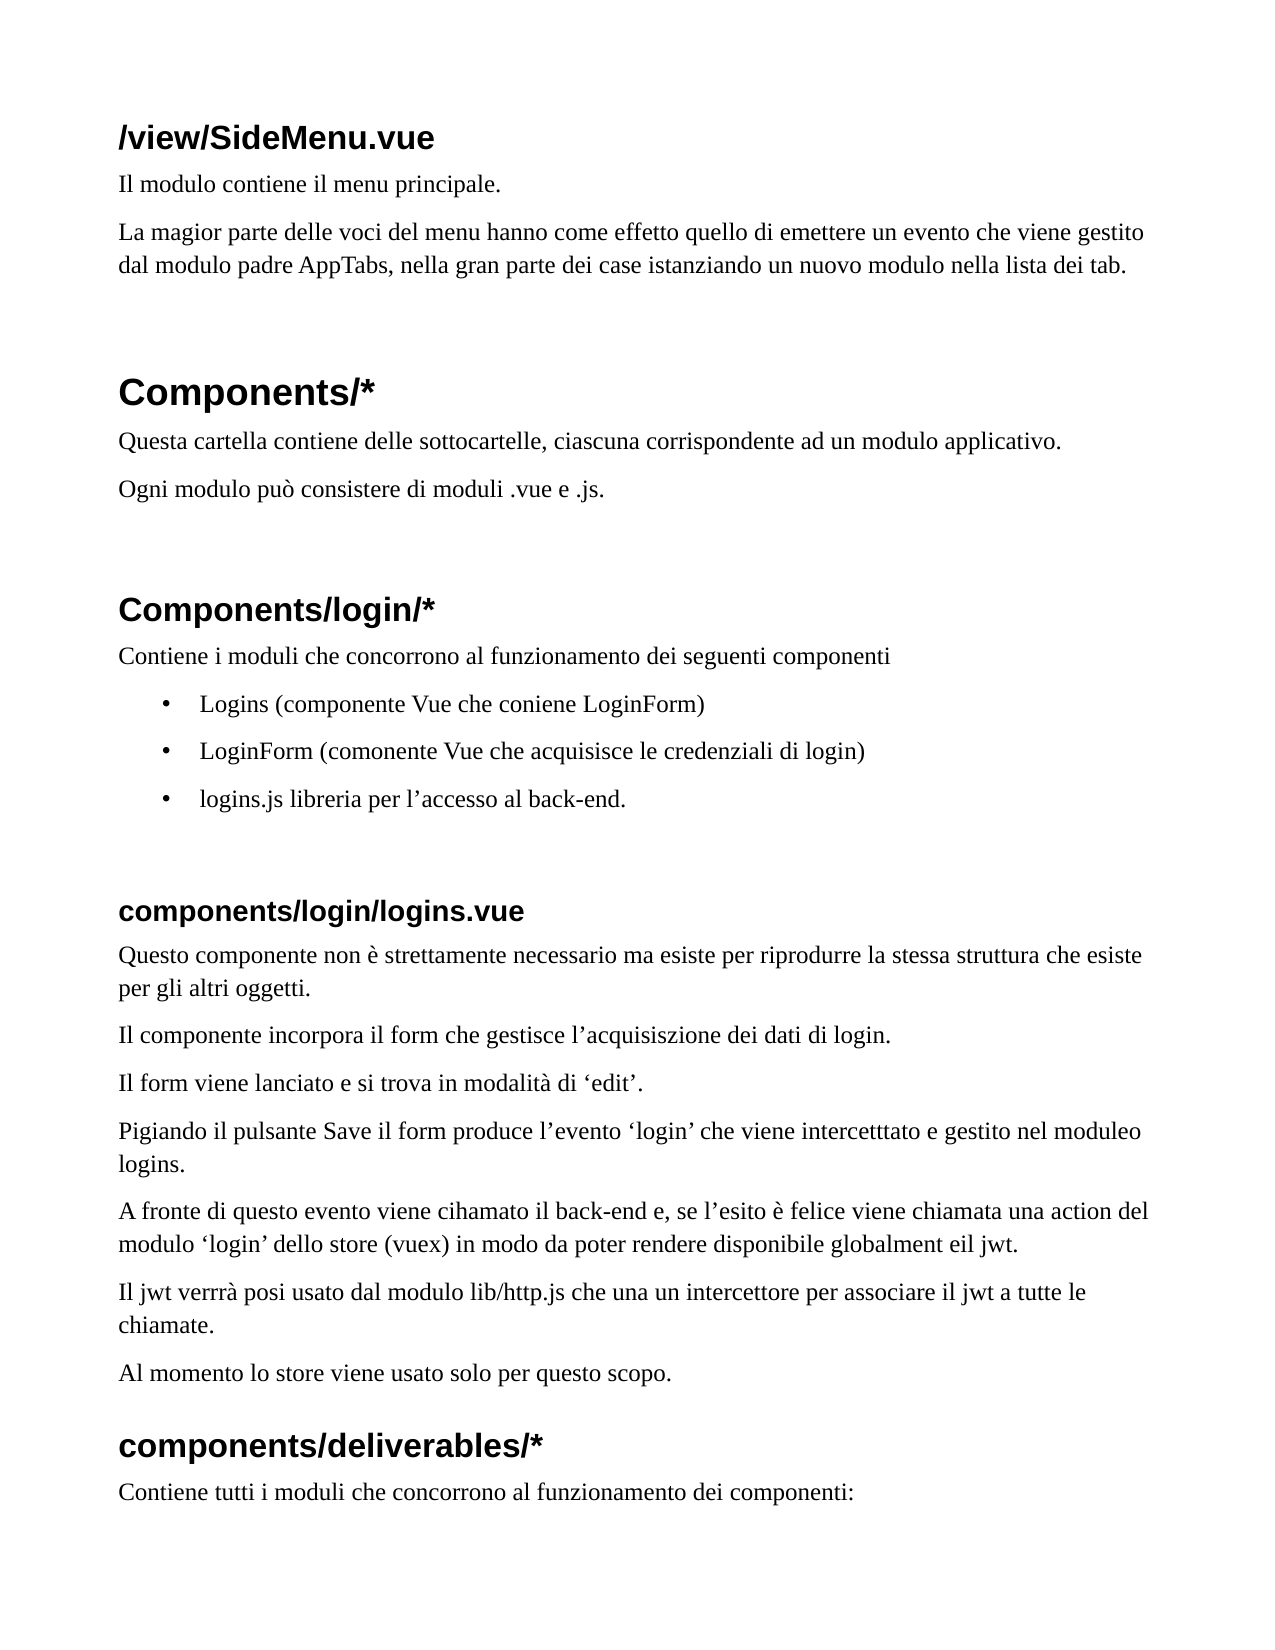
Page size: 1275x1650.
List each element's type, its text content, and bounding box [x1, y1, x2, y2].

list Logins (componente Vue che coniene LoginForm) [162, 689, 1157, 717]
text Al momento lo store viene usato solo per questo scopo. [118, 1358, 1157, 1386]
list logins.js libreria per l’accesso al back-end. [162, 784, 1157, 813]
text Questo componente non è strettamente necessario ma esiste per riprodurre la stessa struttura che esiste per gli altri oggetti. [118, 940, 1157, 1002]
text Il form viene lanciato e si trova in modalità di ‘edit’. [118, 1068, 1157, 1097]
subtitle components/deliverables/* [118, 1426, 1157, 1465]
text Contiene i moduli che concorrono al funzionamento dei seguenti componenti [118, 641, 1157, 670]
text Ogni modulo può consistere di moduli .vue e .js. [118, 474, 1157, 503]
text Il jwt verrrà posi usato dal modulo lib/http.js che una un intercettore per associare il jwt a tutte le chiamate. [118, 1277, 1157, 1339]
text La magior parte delle voci del menu hanno come effetto quello di emettere un evento che viene gestito dal modulo padre AppTabs, nella gran parte dei case istanziando un nuovo modulo nella lista dei tab. [118, 217, 1157, 279]
subtitle Components/* [118, 370, 1157, 414]
text Questa cartella contiene delle sottocartelle, ciascuna corrispondente ad un modulo applicativo. [118, 426, 1157, 455]
text Pigiando il pulsante Save il form produce l’evento ‘login’ che viene intercetttato e gestito nel moduleo logins. [118, 1116, 1157, 1177]
text Il componente incorpora il form che gestisce l’acquisiszione dei dati di login. [118, 1021, 1157, 1049]
subtitle /view/SideMenu.vue [118, 118, 1157, 157]
text Contiene tutti i moduli che concorrono al funzionamento dei componenti: [118, 1477, 1157, 1506]
subtitle components/login/logins.vue [118, 894, 1157, 927]
subtitle Components/login/* [118, 590, 1157, 628]
text A fronte di questo evento viene cihamato il back-end e, se l’esito è felice viene chiamata una action del modulo ‘login’ dello store (vuex) in modo da poter rendere disponibile globalment eil jwt. [118, 1196, 1157, 1258]
list LoginForm (comonente Vue che acquisisce le credenziali di login) [162, 736, 1157, 765]
text Il modulo contiene il menu principale. [118, 169, 1157, 198]
